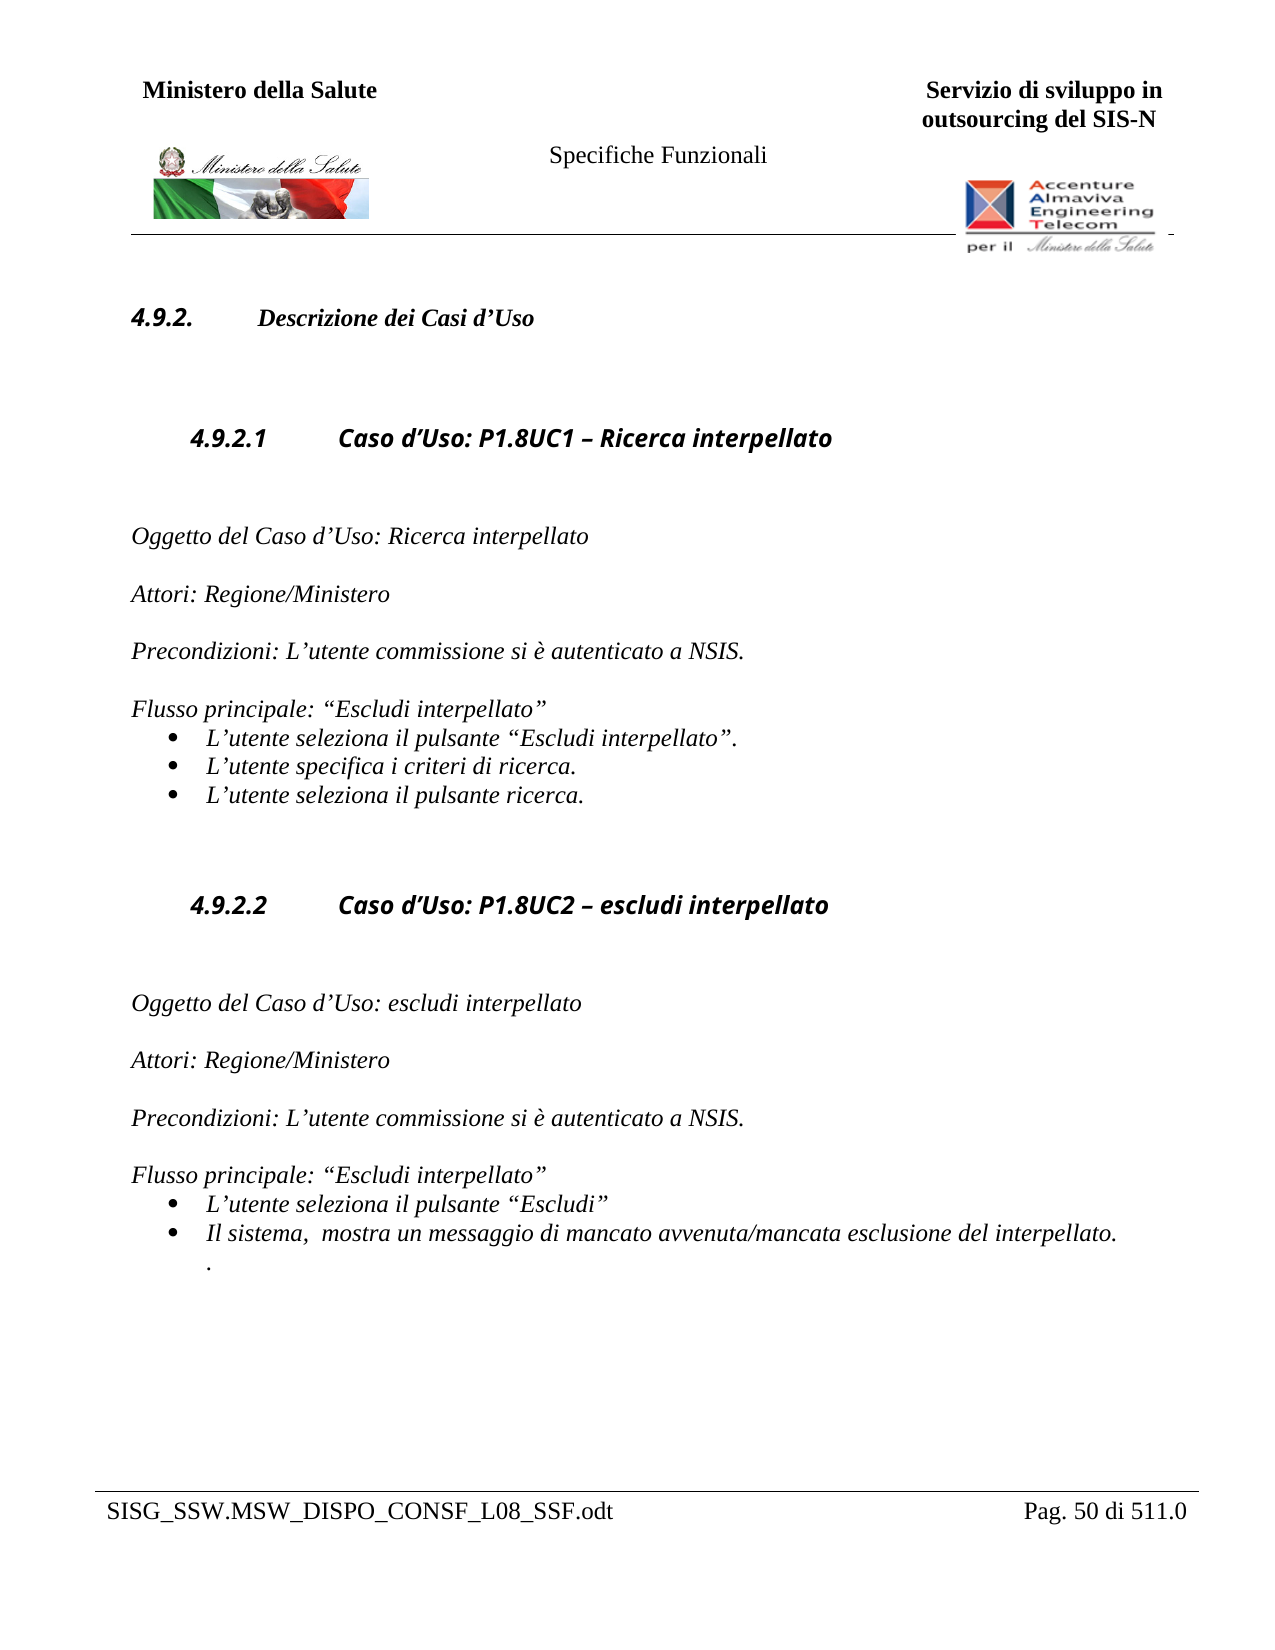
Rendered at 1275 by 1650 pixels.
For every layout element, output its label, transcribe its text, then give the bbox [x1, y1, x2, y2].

text . [206, 1247, 1162, 1276]
subtitle Descrizione dei Casi d’Uso [131, 299, 1162, 334]
text Precondizioni: L’utente commissione si è autenticato a NSIS. [131, 636, 1162, 665]
text Oggetto del Caso d’Uso: escludi interpellato [131, 988, 1162, 1017]
text Oggetto del Caso d’Uso: Ricerca interpellato [131, 521, 1162, 550]
subtitle Caso d’Uso: P1.8UC2 – escludi interpellato [190, 888, 1162, 922]
text Attori: Regione/Ministero [131, 1046, 1162, 1074]
list L’utente seleziona il pulsante “Escludi” [169, 1189, 1162, 1218]
text Attori: Regione/Ministero [131, 579, 1162, 608]
list L’utente seleziona il pulsante “Escludi interpellato”. [169, 723, 1162, 751]
subtitle Caso d’Uso: P1.8UC1 – Ricerca interpellato [190, 421, 1162, 455]
text Flusso principale: “Escludi interpellato” [131, 694, 1162, 723]
text Precondizioni: L’utente commissione si è autenticato a NSIS. [131, 1103, 1162, 1132]
list Il sistema, mostra un messaggio di mancato avvenuta/mancata esclusione del interpellato. [169, 1218, 1162, 1247]
text Flusso principale: “Escludi interpellato” [131, 1161, 1162, 1189]
list L’utente specifica i criteri di ricerca. [169, 751, 1162, 780]
list L’utente seleziona il pulsante ricerca. [169, 780, 1162, 809]
